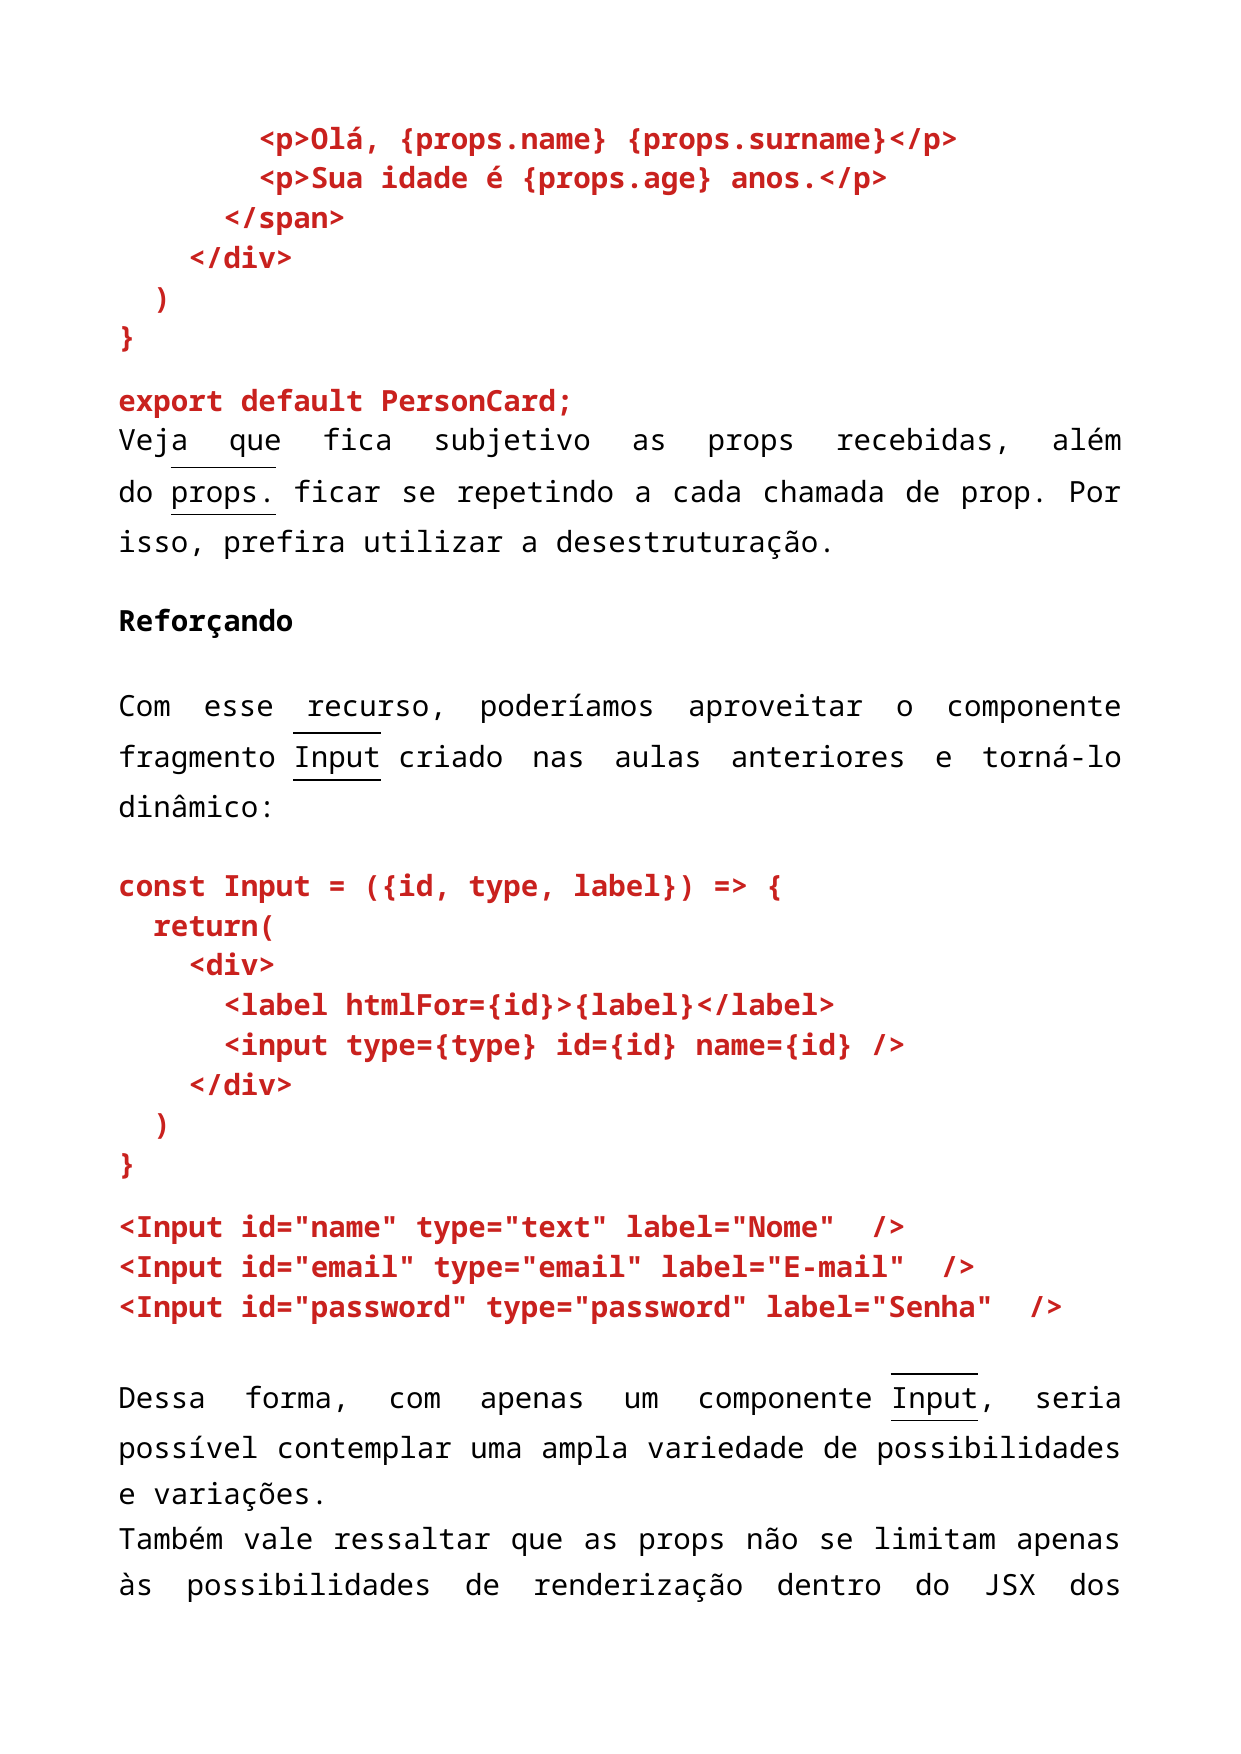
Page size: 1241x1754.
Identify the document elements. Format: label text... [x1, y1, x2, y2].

text ⁠ <label htmlFor={id}>{label}</label> [118, 984, 1122, 1024]
text </span> [118, 197, 1122, 237]
text ) [118, 1103, 1122, 1143]
text </div> [118, 1064, 1122, 1103]
text <Input id="name" type="text" label="Nome" />⁠ [118, 1206, 1122, 1246]
text Veja que fica subjetivo as props recebidas, além do props. ficar se repetindo a cada chamada de prop. Por isso, prefira utilizar a desestruturação. [118, 419, 1122, 561]
text <Input id="email" type="email" label="E-mail" /> [118, 1246, 1122, 1286]
text Com esse recurso, poderíamos aproveitar o componente fragmento Input criado nas aulas anteriores e torná-lo dinâmico: [118, 685, 1122, 826]
text <p>Olá, {props.name} {props.surname}</p> [118, 118, 1122, 158]
text <p>Sua idade é {props.age} anos.</p> [118, 158, 1122, 197]
text ⁠ <input type={type} id={id} name={id} /> [118, 1024, 1122, 1064]
subtitle Reforçando [118, 600, 1122, 639]
text } [118, 317, 1122, 356]
text Também vale ressaltar que as props não se limitam apenas às possibilidades de renderização dentro do JSX dos [118, 1519, 1122, 1604]
text export default PersonCard; [118, 380, 1122, 419]
text ⁠ <div> [118, 945, 1122, 984]
text </div> [118, 237, 1122, 277]
text Dessa forma, com apenas um componente Input, seria possível contemplar uma ampla variedade de possibilidades e variações. [118, 1373, 1122, 1513]
text }⁠ [118, 1143, 1122, 1183]
text ⁠ return( [118, 905, 1122, 945]
text const Input = ({id, type, label}) => { [118, 865, 1122, 905]
text <Input id="password" type="password" label="Senha" /> [118, 1286, 1122, 1326]
text ) [118, 277, 1122, 317]
